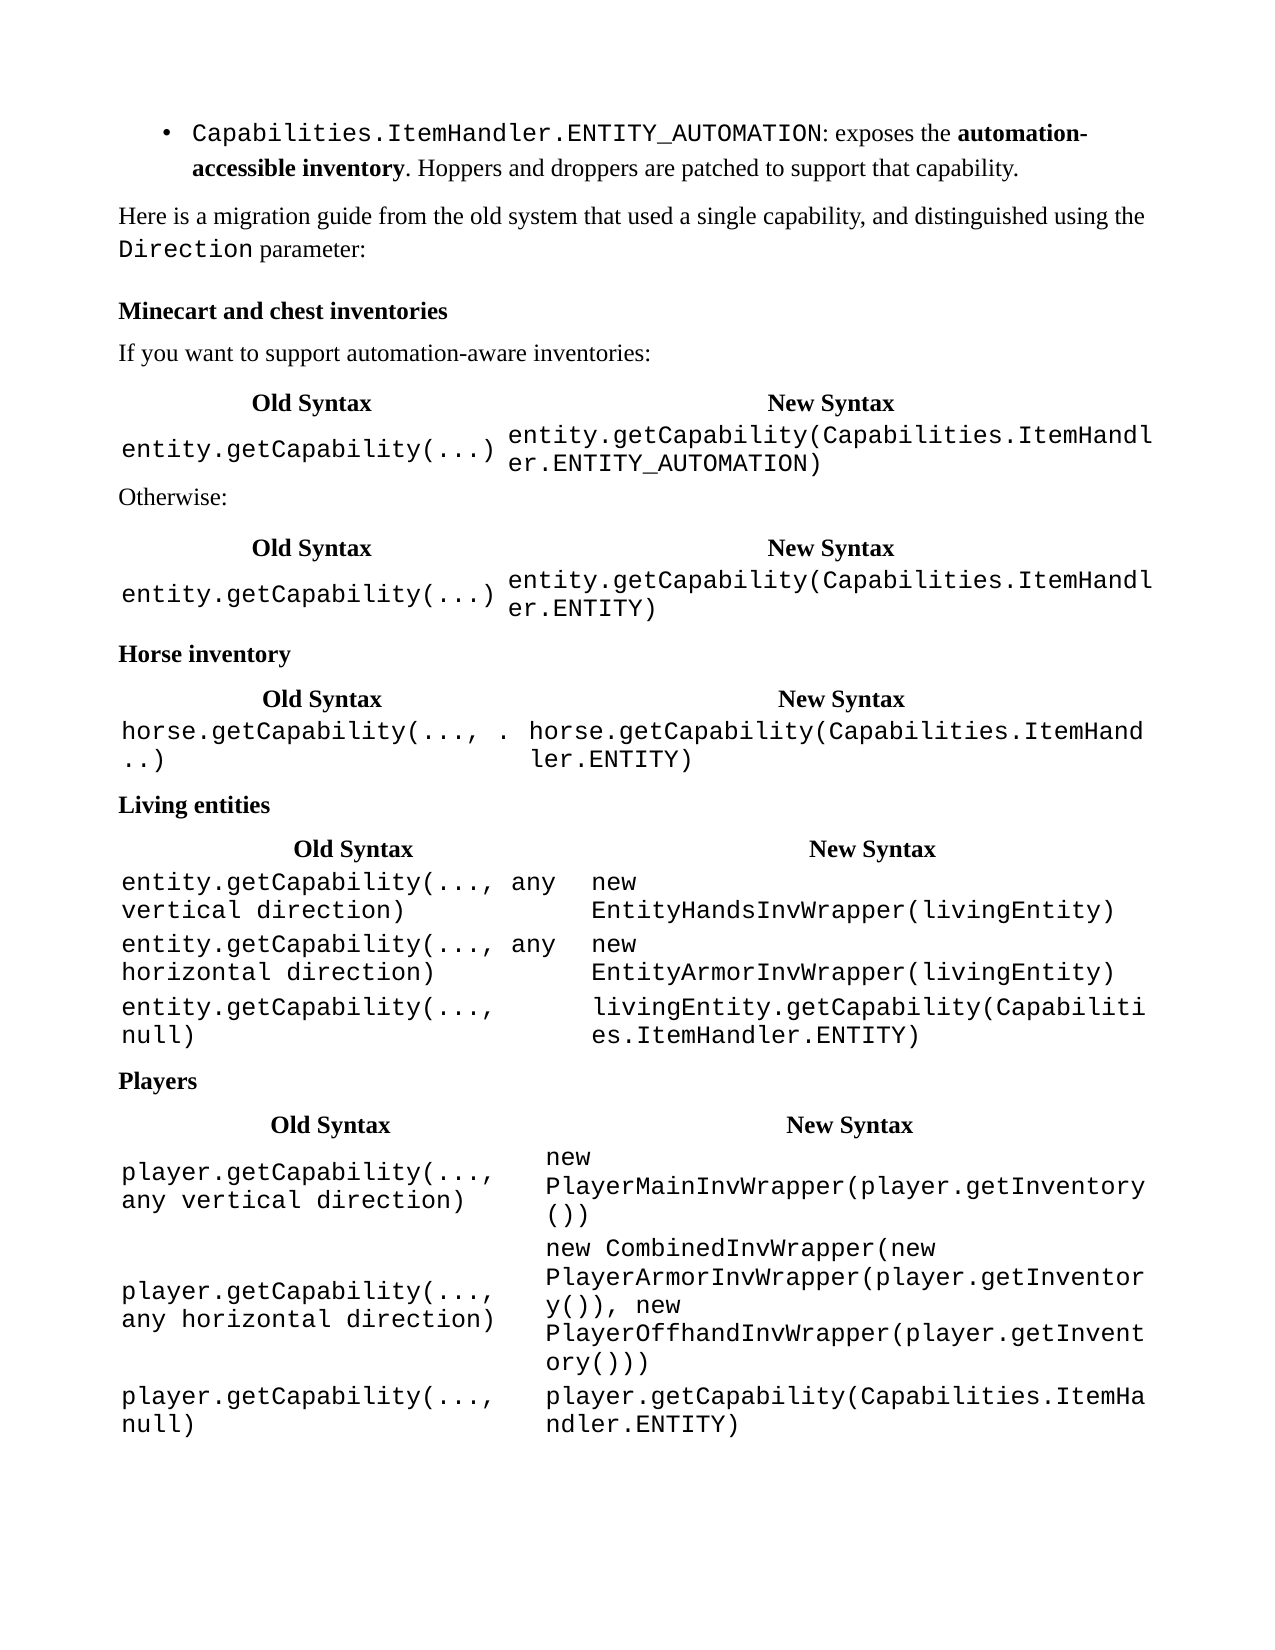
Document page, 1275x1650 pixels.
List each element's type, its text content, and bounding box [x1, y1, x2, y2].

table_cell new CombinedInvWrapper(new PlayerArmorInvWrapper(player.getInventory()), new PlayerOffhandInvWrapper(player.getInventory())) [543, 1233, 1157, 1380]
table_cell entity.getCapability(...) [118, 420, 505, 482]
table_header New Syntax [588, 832, 1157, 866]
table_header Old Syntax [118, 1108, 542, 1142]
table_cell new EntityArmorInvWrapper(livingEntity) [588, 929, 1157, 991]
text If you want to support automation-aware inventories: [118, 338, 1157, 366]
table_cell entity.getCapability(Capabilities.ItemHandler.ENTITY) [505, 565, 1157, 627]
table_header Old Syntax [118, 681, 526, 715]
table_header Old Syntax [118, 530, 505, 564]
table_cell player.getCapability(..., any horizontal direction) [118, 1233, 542, 1380]
subtitle Minecart and chest inventories [118, 296, 1157, 325]
table_cell livingEntity.getCapability(Capabilities.ItemHandler.ENTITY) [588, 991, 1157, 1054]
subtitle Players [118, 1066, 1157, 1095]
table_cell entity.getCapability(..., null) [118, 991, 588, 1054]
table_cell entity.getCapability(..., any horizontal direction) [118, 929, 588, 991]
table_cell horse.getCapability(Capabilities.ItemHandler.ENTITY) [526, 715, 1157, 778]
table_header New Syntax [543, 1108, 1157, 1142]
table_cell player.getCapability(Capabilities.ItemHandler.ENTITY) [543, 1380, 1157, 1443]
table_cell entity.getCapability(Capabilities.ItemHandler.ENTITY_AUTOMATION) [505, 420, 1157, 482]
subtitle Living entities [118, 790, 1157, 819]
list Capabilities.ItemHandler.ENTITY_AUTOMATION: exposes the automation-accessible inventory. Hoppers and droppers are patched to support that capability. [162, 118, 1157, 182]
table_header New Syntax [505, 385, 1157, 420]
table_header New Syntax [526, 681, 1157, 715]
table_cell player.getCapability(..., null) [118, 1380, 542, 1443]
table_header Old Syntax [118, 385, 505, 420]
table_header New Syntax [505, 530, 1157, 564]
subtitle Horse inventory [118, 639, 1157, 668]
table_cell player.getCapability(..., any vertical direction) [118, 1142, 542, 1233]
text Here is a migration guide from the old system that used a single capability, and distinguished using the Direction parameter: [118, 201, 1157, 265]
table_header Old Syntax [118, 832, 588, 866]
table_cell new PlayerMainInvWrapper(player.getInventory()) [543, 1142, 1157, 1233]
table_cell entity.getCapability(..., any vertical direction) [118, 866, 588, 929]
text Otherwise: [118, 482, 1157, 511]
table_cell horse.getCapability(..., ...) [118, 715, 526, 778]
table_cell new EntityHandsInvWrapper(livingEntity) [588, 866, 1157, 929]
table_cell entity.getCapability(...) [118, 565, 505, 627]
